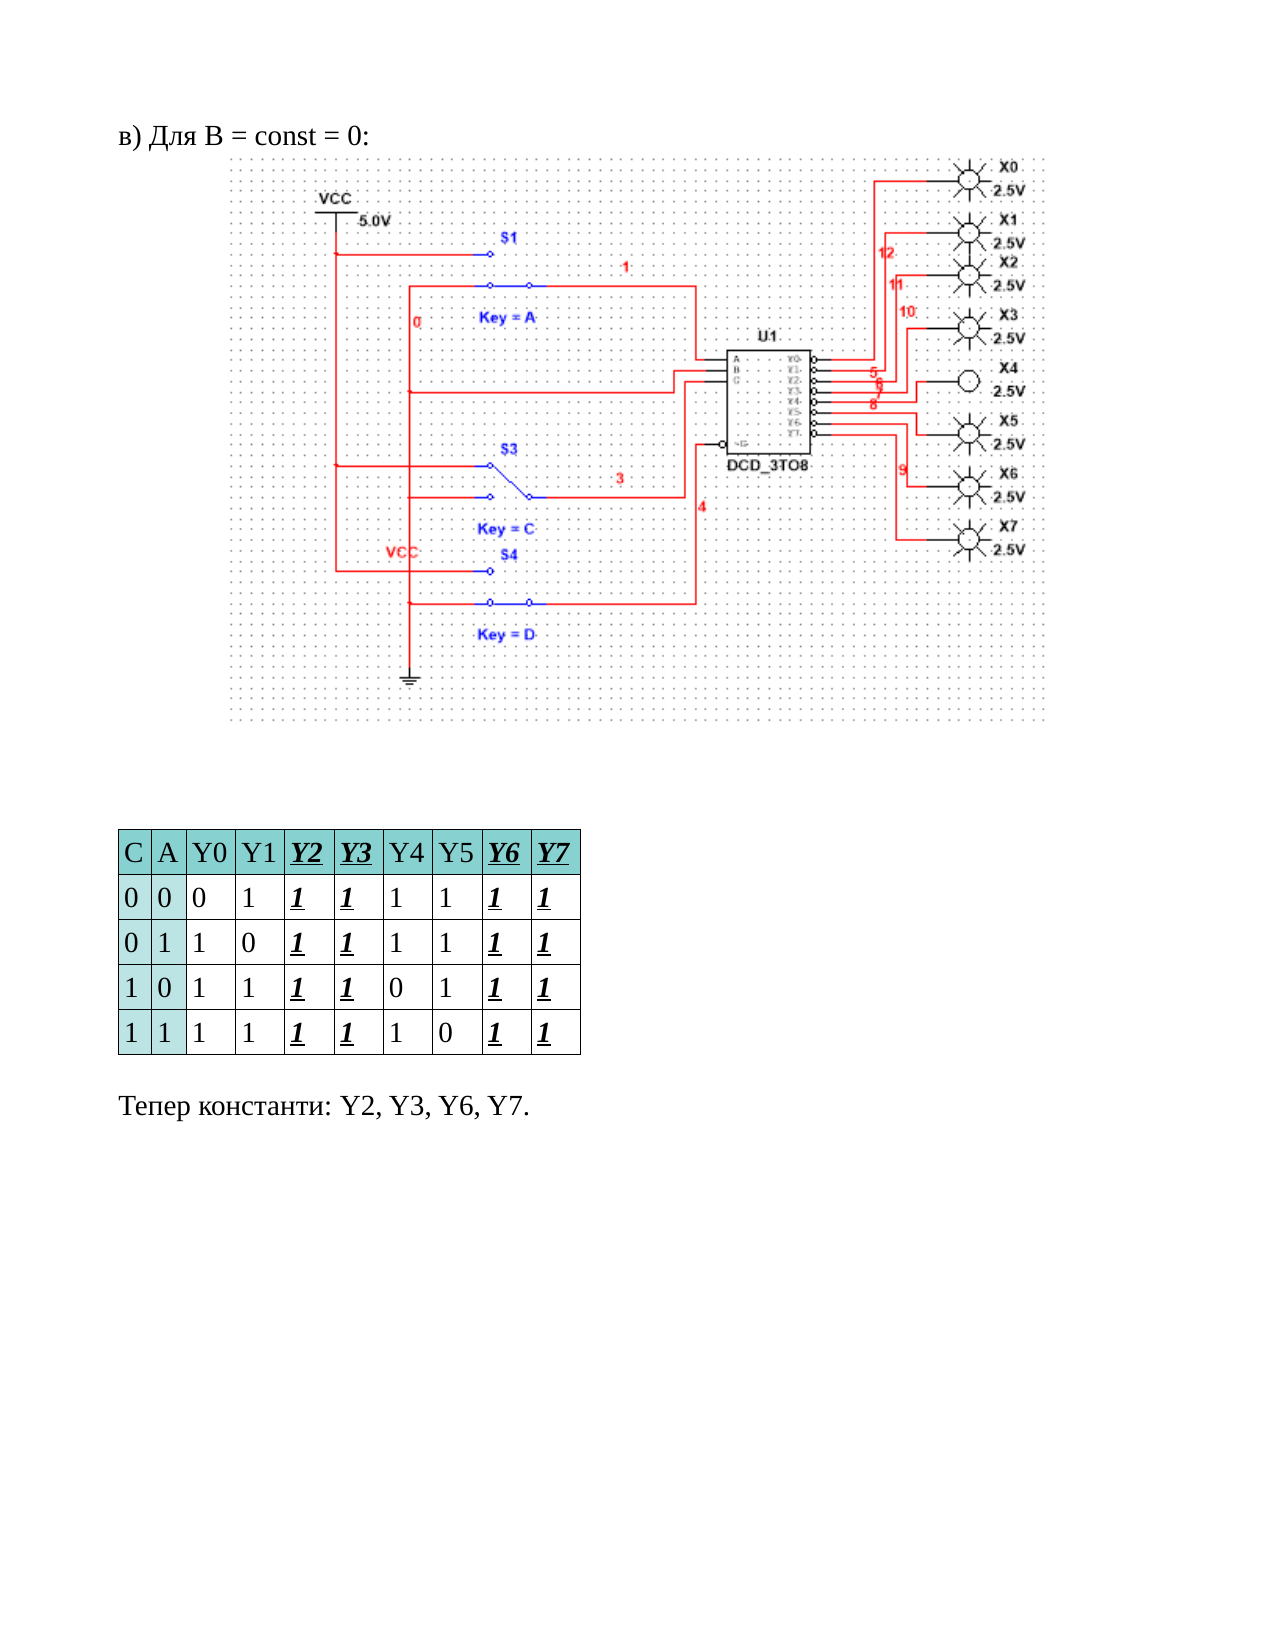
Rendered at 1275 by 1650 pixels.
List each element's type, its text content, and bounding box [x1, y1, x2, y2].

text Тепер константи: Y2, Y3, Y6, Y7. [118, 1088, 1157, 1122]
table_header Y2 [285, 830, 334, 874]
table_cell 1 [335, 920, 383, 964]
table_cell 1 [119, 965, 151, 1009]
table_cell 1 [236, 965, 284, 1009]
table_header C [119, 830, 151, 874]
table_cell 1 [483, 875, 531, 919]
table_cell 1 [187, 1010, 235, 1054]
table_cell 1 [384, 920, 432, 964]
table_cell 1 [433, 920, 482, 964]
table_header Y6 [483, 830, 531, 874]
table_cell 1 [483, 965, 531, 1009]
table_cell 1 [335, 965, 383, 1009]
table_cell 1 [119, 1010, 151, 1054]
table_cell 1 [335, 1010, 383, 1054]
table_cell 1 [285, 920, 334, 964]
table_cell 0 [152, 965, 186, 1009]
table_header Y7 [532, 830, 580, 874]
table_cell 1 [335, 875, 383, 919]
table_cell 1 [236, 875, 284, 919]
table_cell 1 [532, 920, 580, 964]
table_cell 0 [119, 875, 151, 919]
table_cell 0 [433, 1010, 482, 1054]
table_cell 0 [187, 875, 235, 919]
table_cell 1 [285, 875, 334, 919]
table_cell 1 [187, 965, 235, 1009]
table_cell 1 [532, 1010, 580, 1054]
table_cell 1 [433, 965, 482, 1009]
table_header Y4 [384, 830, 432, 874]
table_cell 1 [285, 1010, 334, 1054]
table_cell 1 [187, 920, 235, 964]
table_header Y1 [236, 830, 284, 874]
table_cell 1 [384, 875, 432, 919]
picture [226, 151, 1049, 729]
table_cell 0 [152, 875, 186, 919]
table_cell 0 [236, 920, 284, 964]
table_header Y5 [433, 830, 482, 874]
table_cell 1 [532, 965, 580, 1009]
text в) Для B = const = 0: [118, 118, 1157, 152]
table_cell 1 [285, 965, 334, 1009]
table_cell 1 [152, 1010, 186, 1054]
table_cell 1 [152, 920, 186, 964]
table_cell 1 [532, 875, 580, 919]
table_cell 1 [384, 1010, 432, 1054]
table_cell 0 [119, 920, 151, 964]
table_header Y0 [187, 830, 235, 874]
table_cell 1 [483, 920, 531, 964]
table_header Y3 [335, 830, 383, 874]
table_cell 0 [384, 965, 432, 1009]
table_cell 1 [433, 875, 482, 919]
table_cell 1 [483, 1010, 531, 1054]
table_header A [152, 830, 186, 874]
table_cell 1 [236, 1010, 284, 1054]
